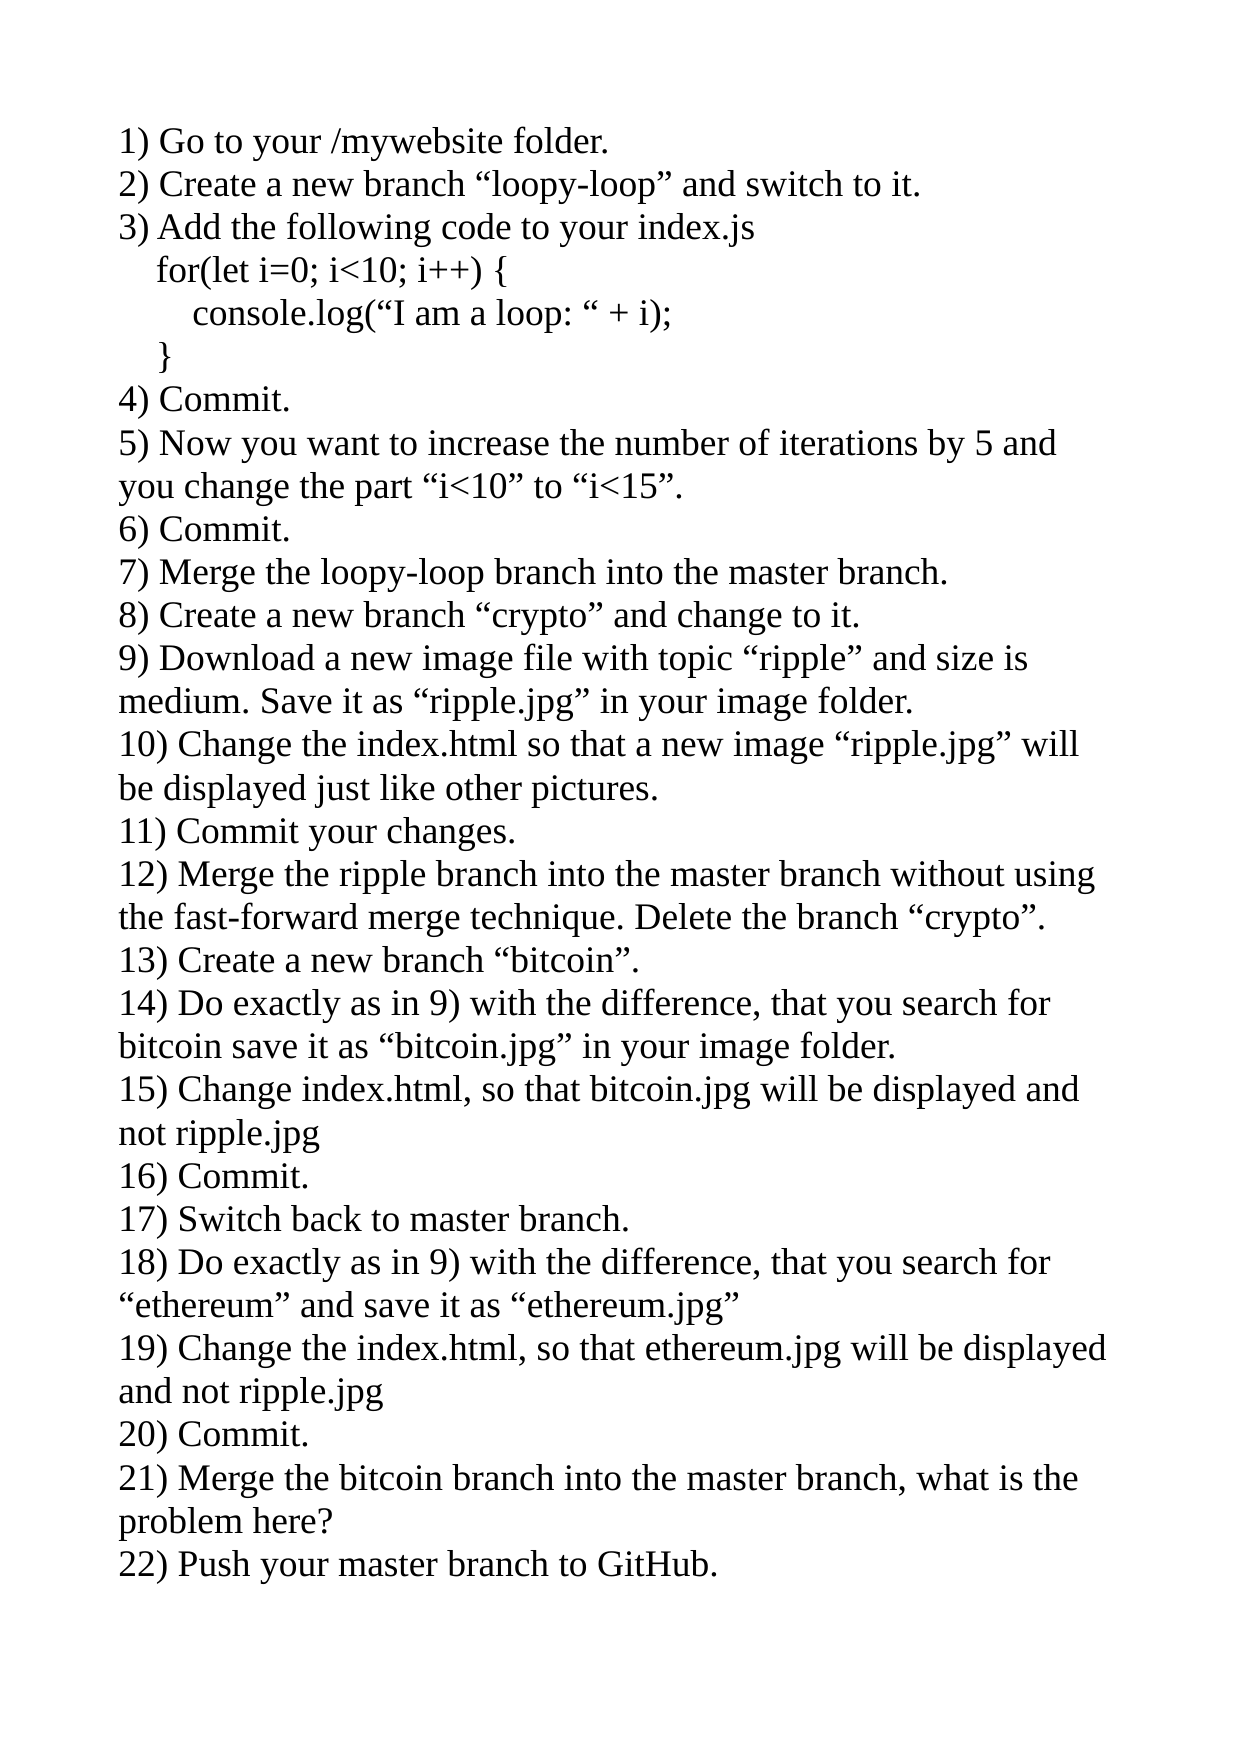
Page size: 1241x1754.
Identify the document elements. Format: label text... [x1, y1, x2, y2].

text 5) Now you want to increase the number of iterations by 5 and you change the part “i<10” to “i<15”. [118, 420, 1122, 506]
text 17) Switch back to master branch. [118, 1196, 1122, 1239]
text 18) Do exactly as in 9) with the difference, that you search for “ethereum” and save it as “ethereum.jpg” [118, 1239, 1122, 1326]
text 7) Merge the loopy-loop branch into the master branch. [118, 549, 1122, 592]
text 13) Create a new branch “bitcoin”. [118, 937, 1122, 981]
text for(let i=0; i<10; i++) { [118, 247, 1122, 291]
text 12) Merge the ripple branch into the master branch without using the fast-forward merge technique. Delete the branch “crypto”. [118, 851, 1122, 937]
text 2) Create a new branch “loopy-loop” and switch to it. [118, 161, 1122, 204]
text } [118, 334, 1122, 377]
text 20) Commit. [118, 1412, 1122, 1455]
text console.log(“I am a loop: “ + i); [118, 291, 1122, 334]
text 22) Push your master branch to GitHub. [118, 1541, 1122, 1584]
text 1) Go to your /mywebsite folder. [118, 118, 1122, 161]
text 9) Download a new image file with topic “ripple” and size is medium. Save it as “ripple.jpg” in your image folder. [118, 636, 1122, 722]
text 4) Commit. [118, 377, 1122, 420]
text 6) Commit. [118, 506, 1122, 549]
text 21) Merge the bitcoin branch into the master branch, what is the problem here? [118, 1455, 1122, 1541]
text 14) Do exactly as in 9) with the difference, that you search for bitcoin save it as “bitcoin.jpg” in your image folder. [118, 981, 1122, 1067]
text 3) Add the following code to your index.js [118, 204, 1122, 247]
text 15) Change index.html, so that bitcoin.jpg will be displayed and not ripple.jpg [118, 1067, 1122, 1153]
text 19) Change the index.html, so that ethereum.jpg will be displayed and not ripple.jpg [118, 1326, 1122, 1412]
text 10) Change the index.html so that a new image “ripple.jpg” will be displayed just like other pictures. [118, 722, 1122, 808]
text 16) Commit. [118, 1153, 1122, 1196]
text 11) Commit your changes. [118, 808, 1122, 851]
text 8) Create a new branch “crypto” and change to it. [118, 592, 1122, 636]
